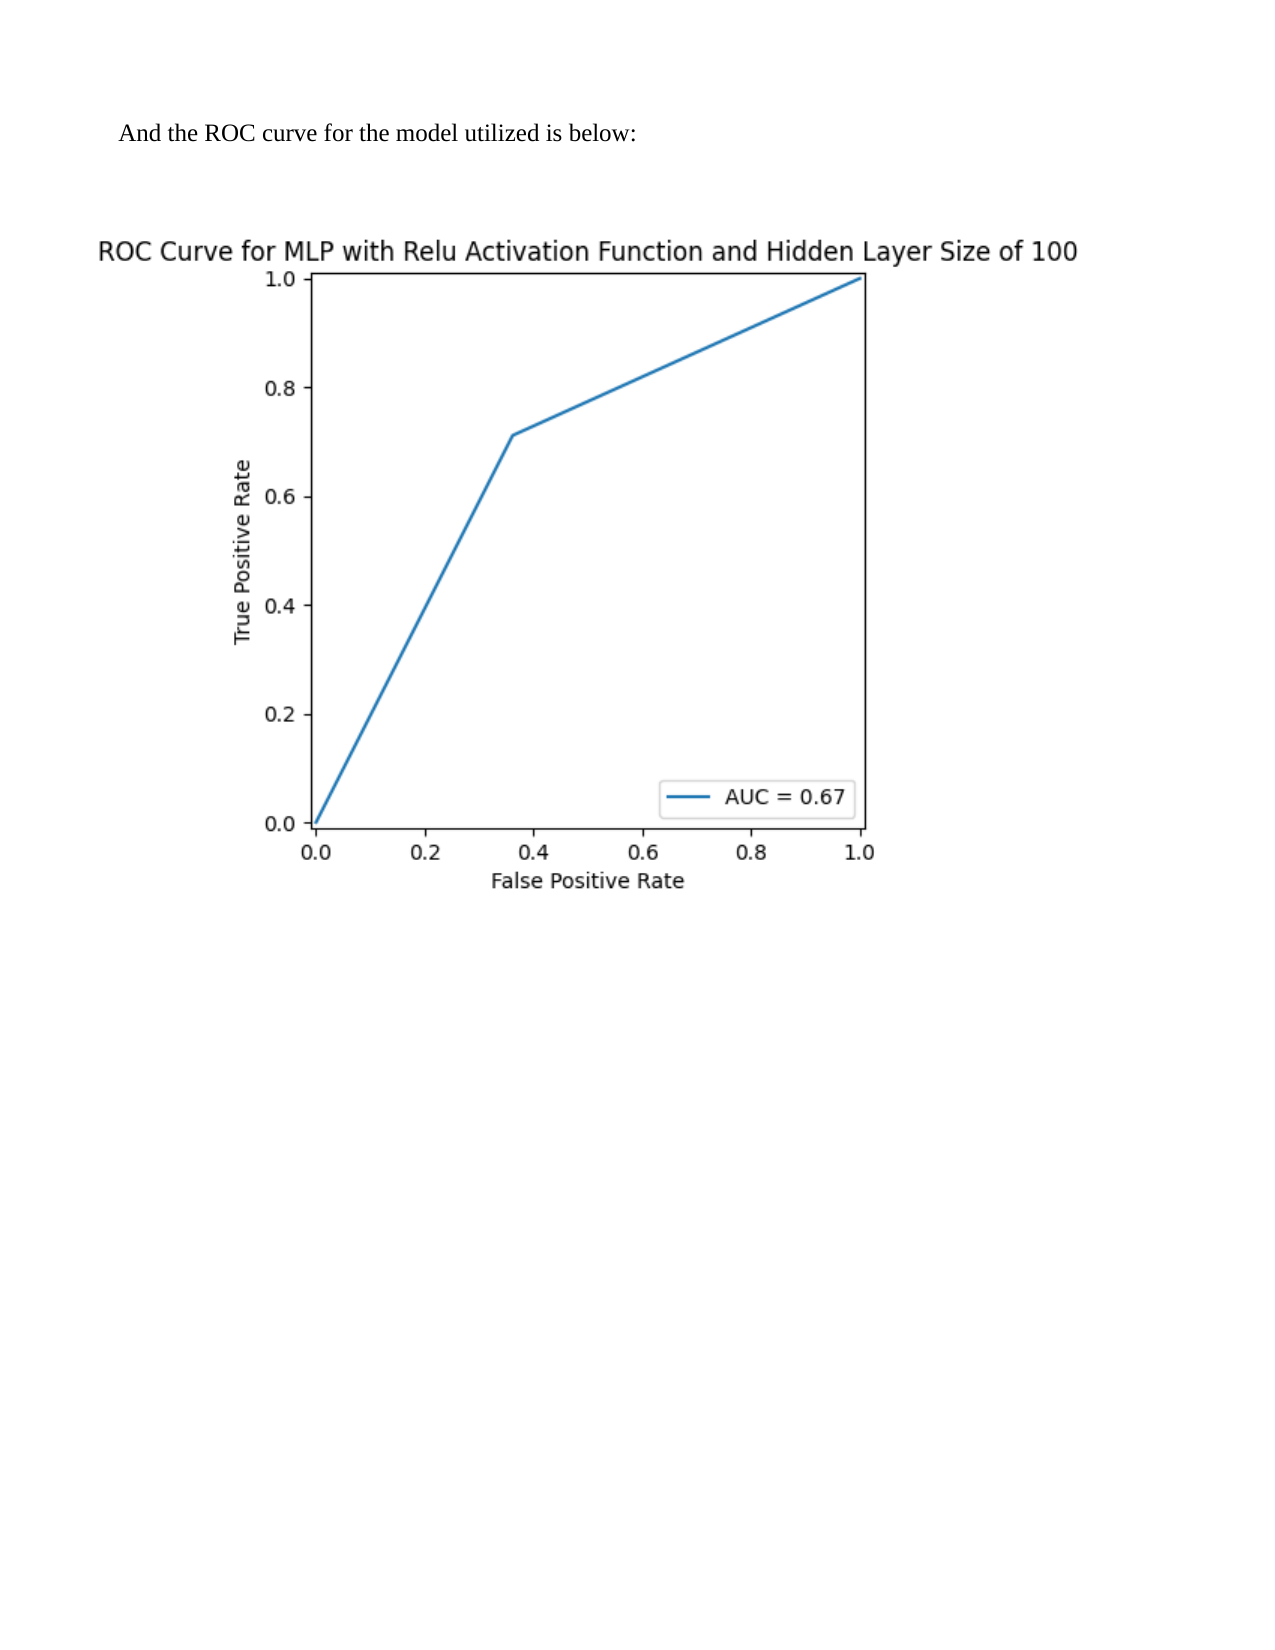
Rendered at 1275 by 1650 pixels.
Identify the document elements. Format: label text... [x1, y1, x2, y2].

picture [83, 225, 1093, 908]
text And the ROC curve for the model utilized is below: [118, 118, 1157, 147]
